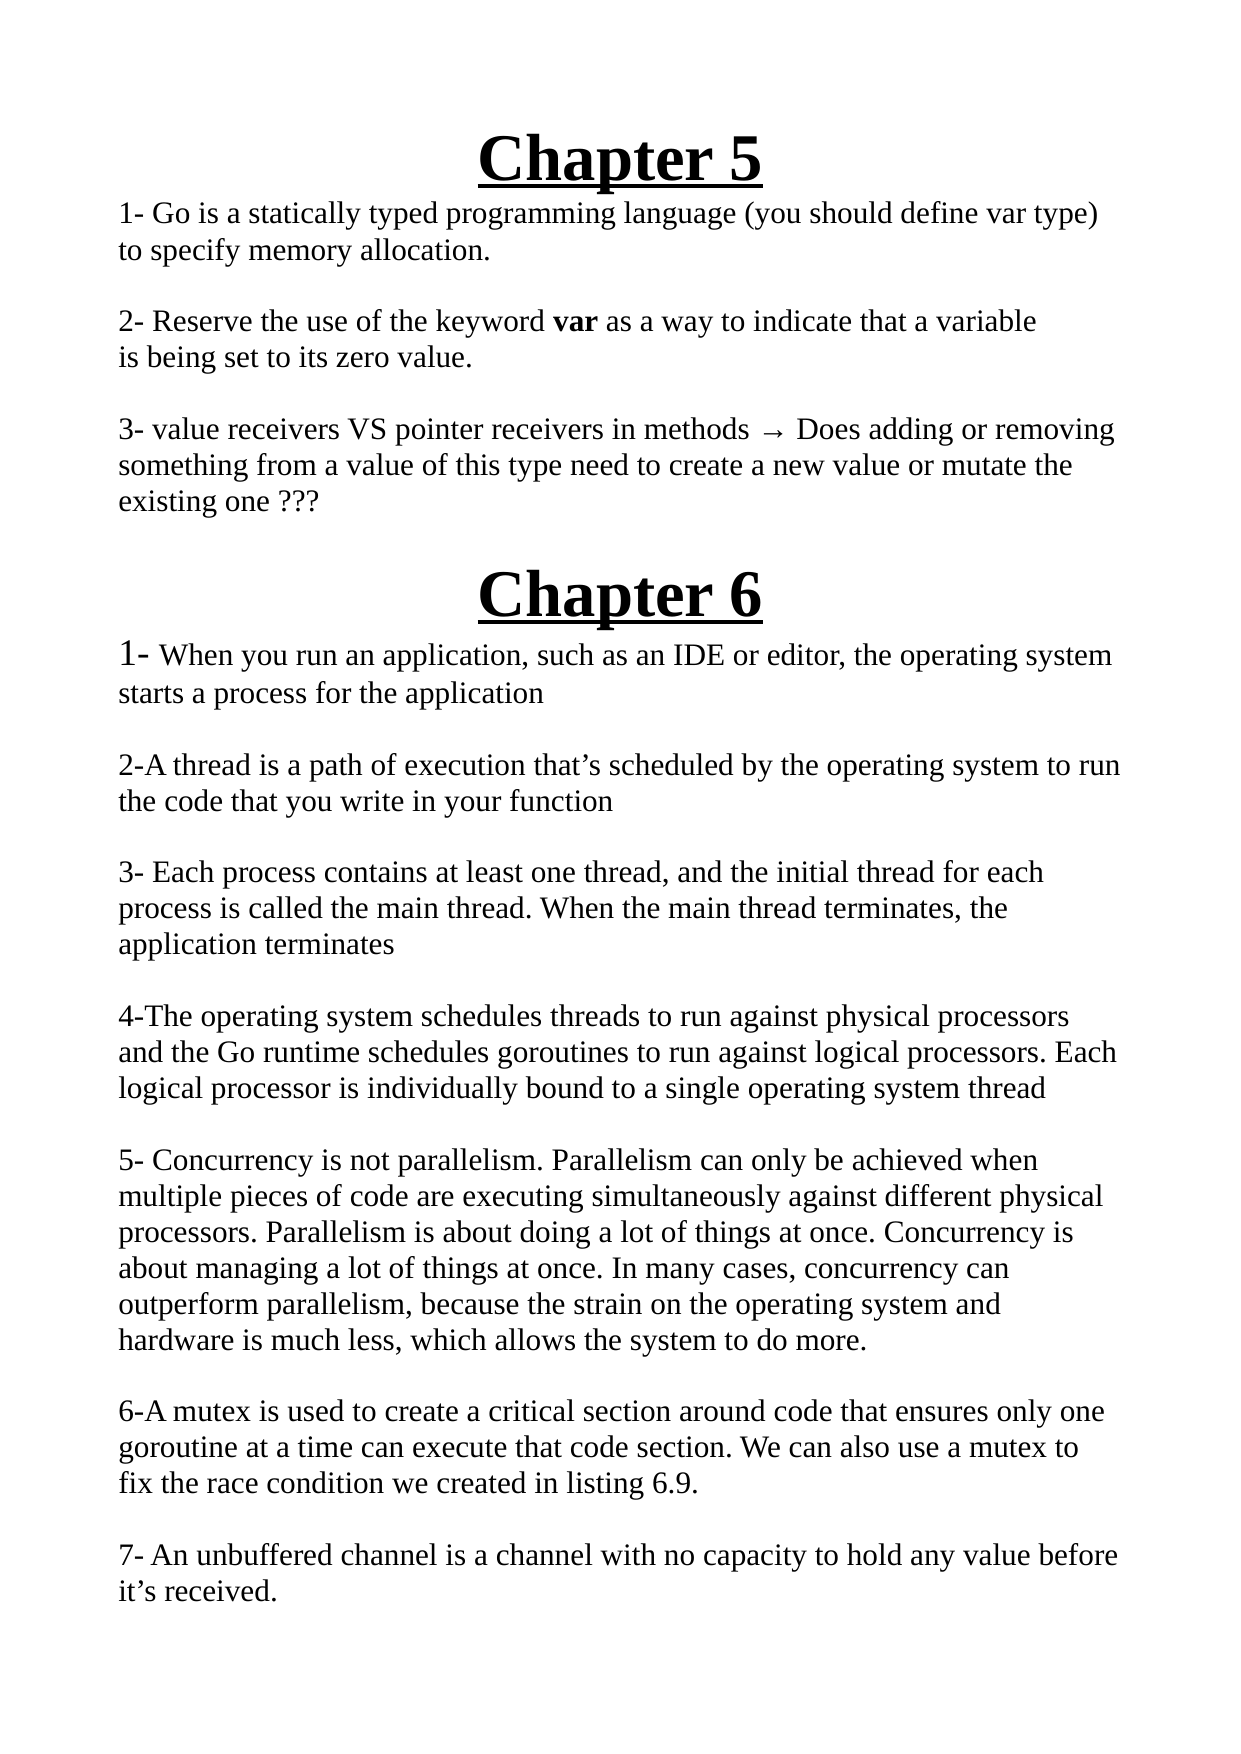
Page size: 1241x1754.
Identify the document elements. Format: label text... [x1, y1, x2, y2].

text Chapter 6 [118, 554, 1122, 631]
text is being set to its zero value. [118, 338, 1122, 374]
text to specify memory allocation. [118, 231, 1122, 267]
text 3- Each process contains at least one thread, and the initial thread for each process is called the main thread. When the main thread terminates, the application terminates [118, 854, 1122, 961]
text 6-A mutex is used to create a critical section around code that ensures only one goroutine at a time can execute that code section. We can also use a mutex to fix the race condition we created in listing 6.9. [118, 1393, 1122, 1501]
text 2-A thread is a path of execution that’s scheduled by the operating system to run the code that you write in your function [118, 746, 1122, 818]
text 4-The operating system schedules threads to run against physical processors and the Go runtime schedules goroutines to run against logical processors. Each logical processor is individually bound to a single operating system thread [118, 997, 1122, 1105]
text 1- Go is a statically typed programming language (you should define var type) [118, 195, 1122, 231]
text 1- When you run an application, such as an IDE or editor, the operating system starts a process for the application [118, 631, 1122, 710]
text 3- value receivers VS pointer receivers in methods → Does adding or removing something from a value of this type need to create a new value or mutate the existing one ??? [118, 410, 1122, 518]
text 5- Concurrency is not parallelism. Parallelism can only be achieved when multiple pieces of code are executing simultaneously against different physical processors. Parallelism is about doing a lot of things at once. Concurrency is about managing a lot of things at once. In many cases, concurrency can outperform parallelism, because the strain on the operating system and hardware is much less, which allows the system to do more. [118, 1141, 1122, 1357]
text Chapter 5 [118, 118, 1122, 195]
text 7- An unbuffered channel is a channel with no capacity to hold any value before it’s received. [118, 1536, 1122, 1608]
text 2- Reserve the use of the keyword var as a way to indicate that a variable [118, 303, 1122, 338]
